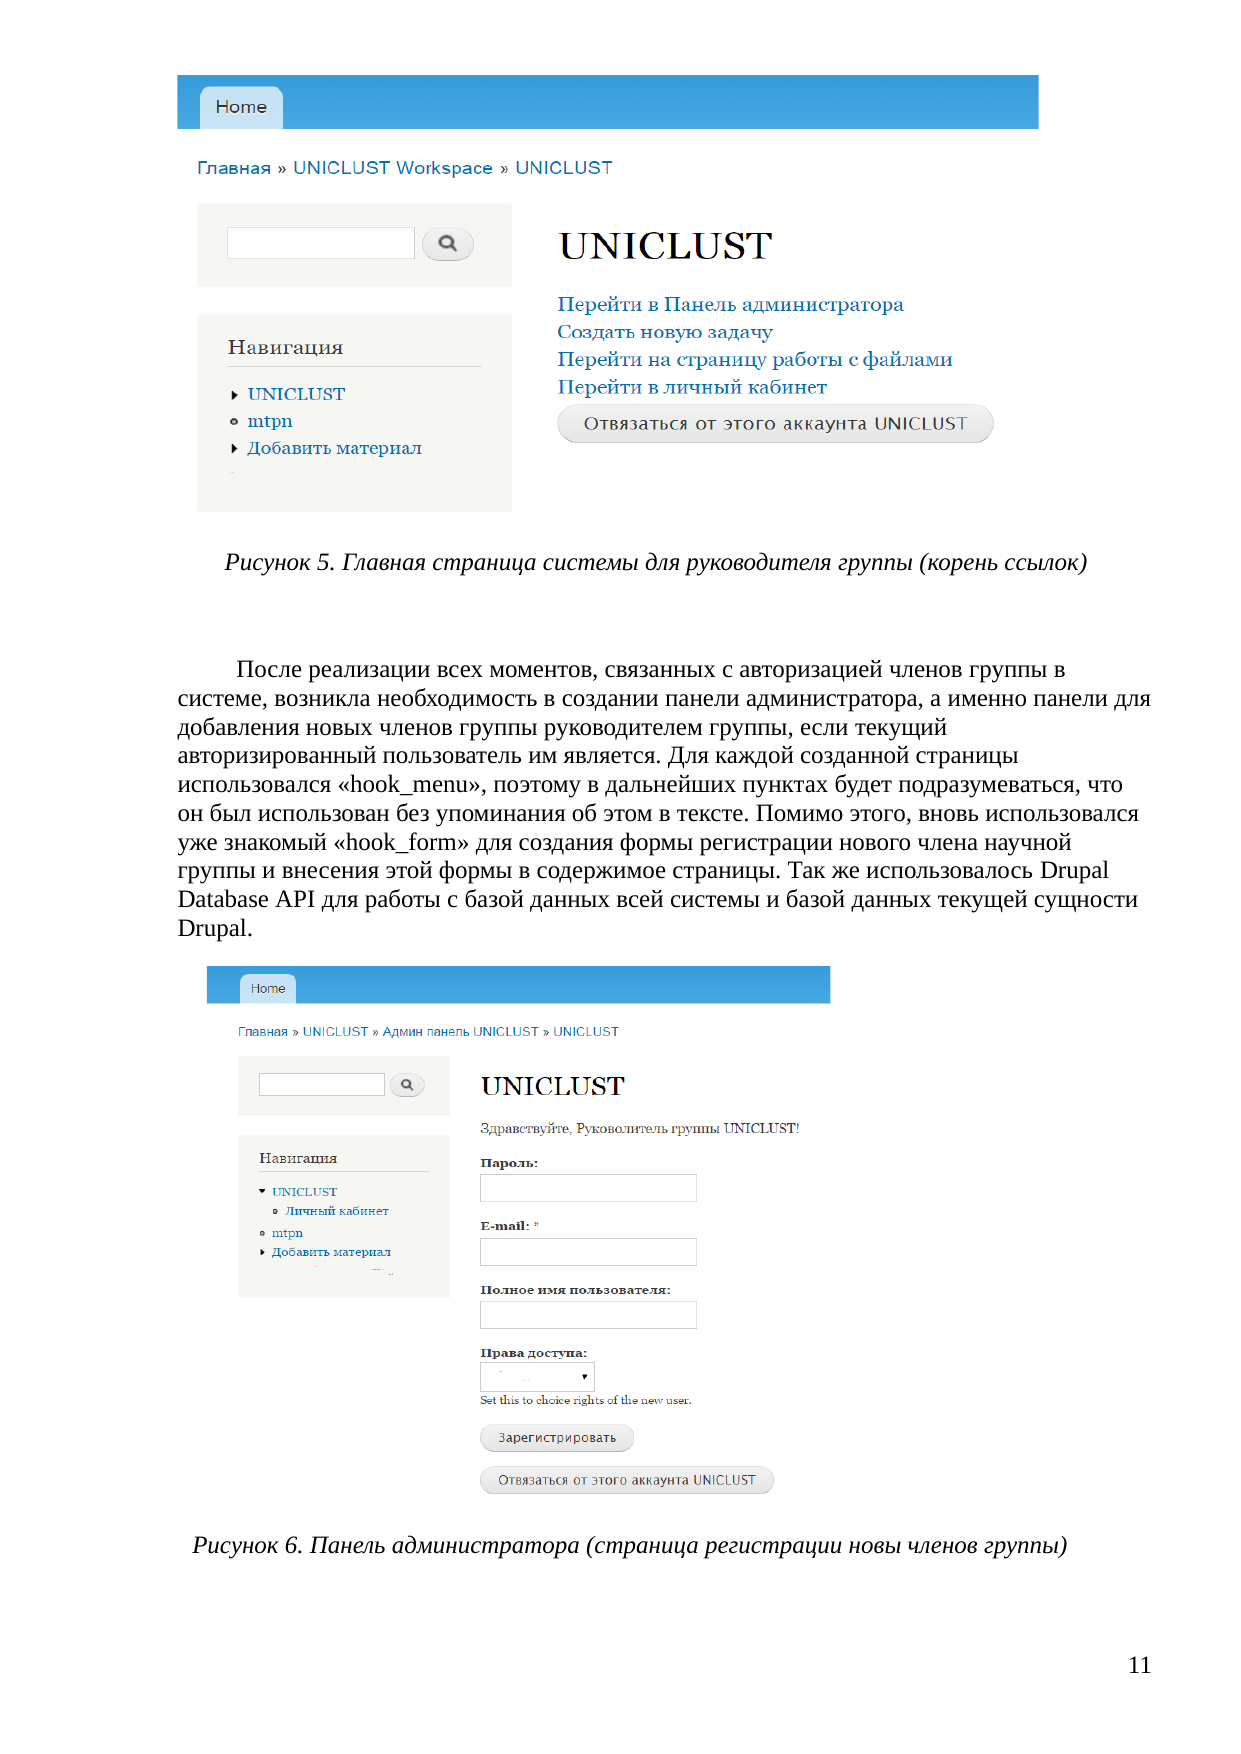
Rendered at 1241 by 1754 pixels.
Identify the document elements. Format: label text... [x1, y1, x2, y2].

text После реализации всех моментов, связанных с авторизацией членов группы в системе, возникла необходимость в создании панели администратора, а именно панели для добавления новых членов группы руководителем группы, если текущий авторизированный пользователь им является. Для каждой созданной страницы использовался «hook_menu», поэтому в дальнейших пунктах будет подразумеваться, что он был использован без упоминания об этом в тексте. Помимо этого, вновь использовался уже знакомый «hook_form» для создания формы регистрации нового члена научной группы и внесения этой формы в содержимое страницы. Так же использовалось Drupal Database API для работы с базой данных всей системы и базой данных текущей сущности Drupal. [177, 654, 1152, 942]
text Рисунок 5. Главная страница системы для руководителя группы (корень ссылок) [162, 547, 1152, 575]
text Рисунок 6. Панель администратора (страница регистрации новы членов группы) [177, 1530, 1152, 1559]
